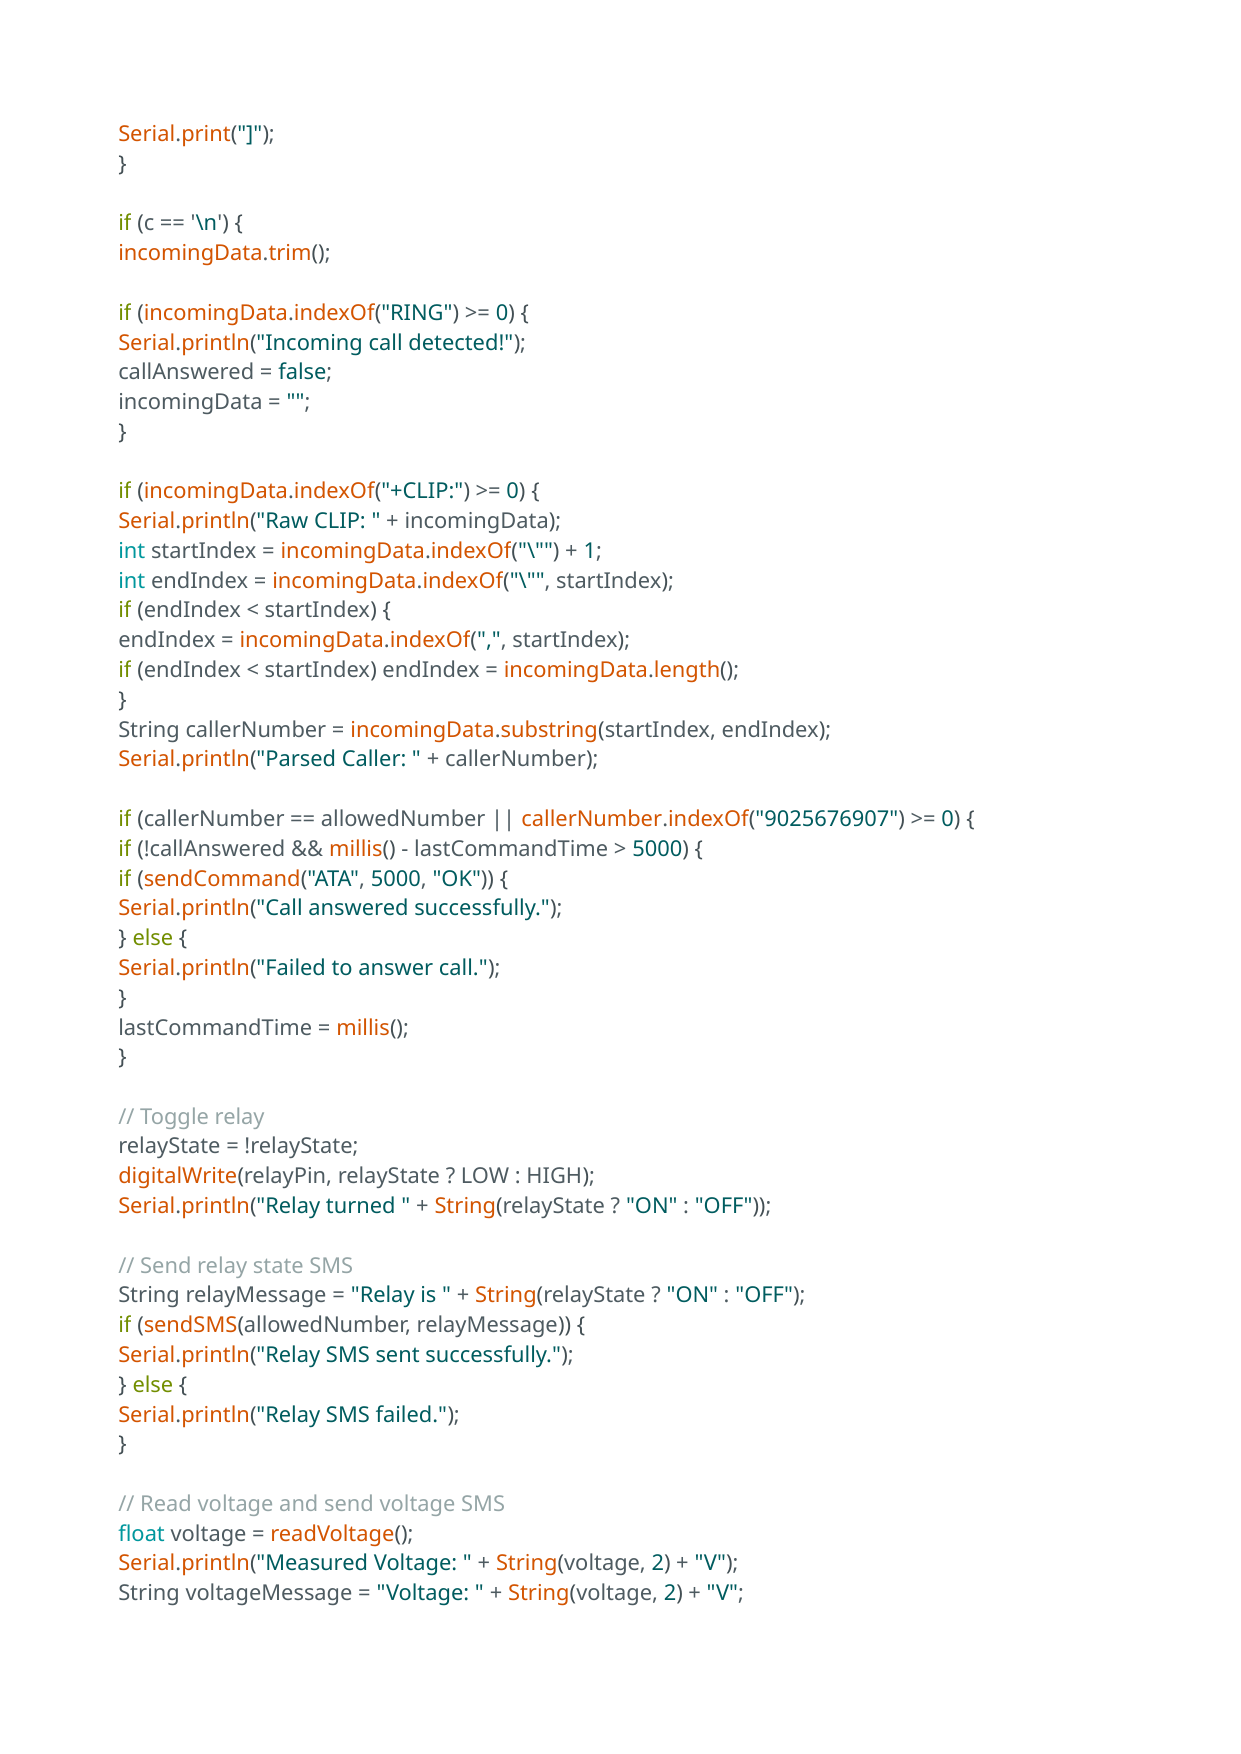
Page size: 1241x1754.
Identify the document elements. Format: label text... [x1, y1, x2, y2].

text lastCommandTime = millis(); [118, 1011, 1122, 1041]
text } [118, 1041, 1122, 1071]
text if (sendCommand("ATA", 5000, "OK")) { [118, 862, 1122, 892]
text // Toggle relay [118, 1101, 1122, 1131]
text String relayMessage = "Relay is " + String(relayState ? "ON" : "OFF"); [118, 1279, 1122, 1309]
text float voltage = readVoltage(); [118, 1518, 1122, 1547]
text int endIndex = incomingData.indexOf("\"", startIndex); [118, 565, 1122, 594]
text Serial.println("Relay turned " + String(relayState ? "ON" : "OFF")); [118, 1190, 1122, 1220]
text Serial.println("Relay SMS failed."); [118, 1398, 1122, 1428]
text String callerNumber = incomingData.substring(startIndex, endIndex); [118, 714, 1122, 743]
text } else { [118, 922, 1122, 952]
text if (endIndex < startIndex) endIndex = incomingData.length(); [118, 654, 1122, 684]
text Serial.println("Failed to answer call."); [118, 952, 1122, 982]
text if (incomingData.indexOf("+CLIP:") >= 0) { [118, 475, 1122, 505]
text if (c == '\n') { [118, 207, 1122, 237]
text // Send relay state SMS [118, 1249, 1122, 1279]
text } [118, 148, 1122, 178]
text incomingData = ""; [118, 386, 1122, 416]
text Serial.println("Call answered successfully."); [118, 892, 1122, 922]
text if (sendSMS(allowedNumber, relayMessage)) { [118, 1309, 1122, 1339]
text } [118, 416, 1122, 446]
text Serial.println("Parsed Caller: " + callerNumber); [118, 743, 1122, 773]
text relayState = !relayState; [118, 1131, 1122, 1160]
text } [118, 982, 1122, 1011]
text Serial.println("Raw CLIP: " + incomingData); [118, 505, 1122, 535]
text // Read voltage and send voltage SMS [118, 1488, 1122, 1518]
text if (endIndex < startIndex) { [118, 594, 1122, 624]
text if (incomingData.indexOf("RING") >= 0) { [118, 297, 1122, 326]
text Serial.println("Measured Voltage: " + String(voltage, 2) + "V"); [118, 1547, 1122, 1577]
text } else { [118, 1369, 1122, 1398]
text callAnswered = false; [118, 356, 1122, 386]
text Serial.println("Incoming call detected!"); [118, 326, 1122, 356]
text digitalWrite(relayPin, relayState ? LOW : HIGH); [118, 1160, 1122, 1190]
text String voltageMessage = "Voltage: " + String(voltage, 2) + "V"; [118, 1577, 1122, 1607]
text endIndex = incomingData.indexOf(",", startIndex); [118, 624, 1122, 654]
text } [118, 684, 1122, 714]
text } [118, 1428, 1122, 1458]
text Serial.println("Relay SMS sent successfully."); [118, 1339, 1122, 1369]
text if (!callAnswered && millis() - lastCommandTime > 5000) { [118, 833, 1122, 862]
text incomingData.trim(); [118, 237, 1122, 267]
text if (callerNumber == allowedNumber || callerNumber.indexOf("9025676907") >= 0) { [118, 803, 1122, 833]
text Serial.print("]"); [118, 118, 1122, 148]
text int startIndex = incomingData.indexOf("\"") + 1; [118, 535, 1122, 565]
